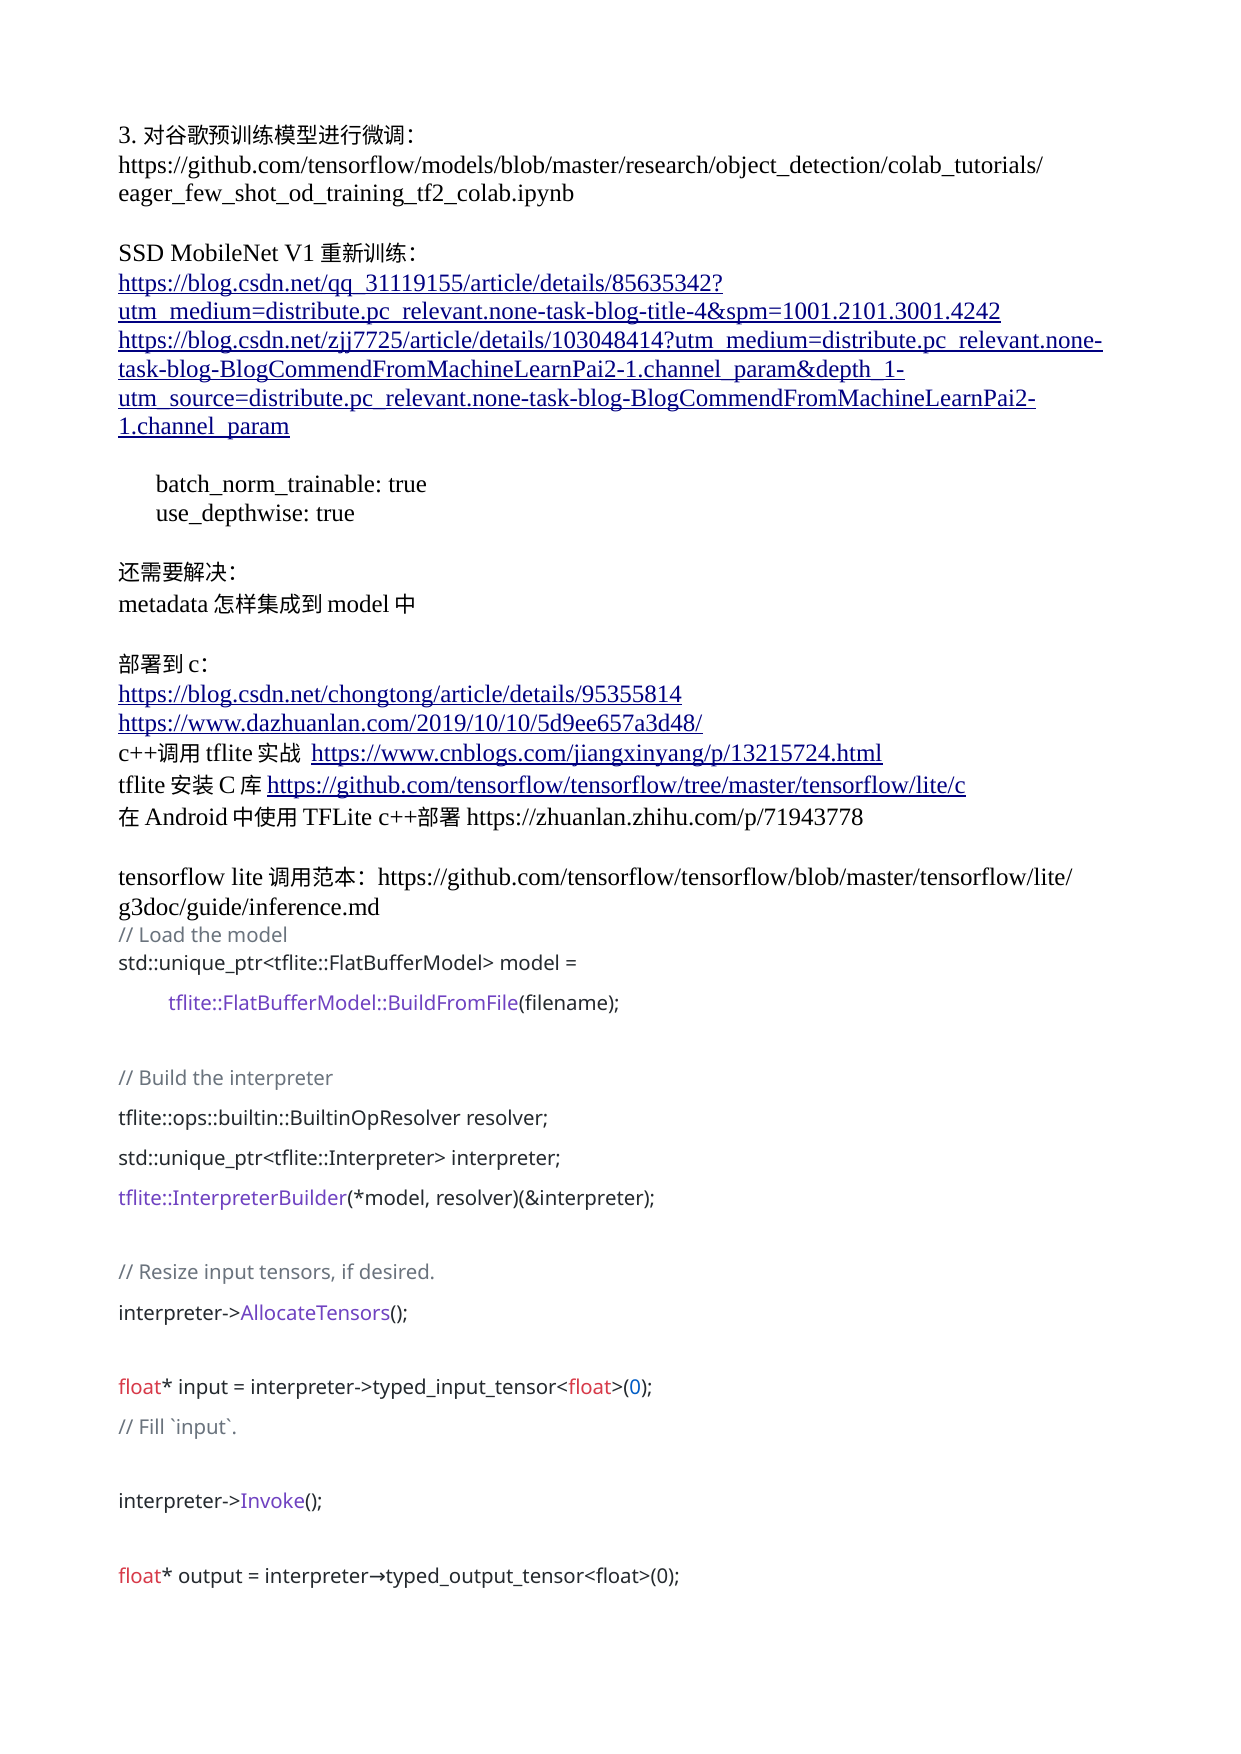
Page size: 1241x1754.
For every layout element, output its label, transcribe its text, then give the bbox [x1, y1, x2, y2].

text 还需要解决： [118, 555, 1122, 587]
text metadata怎样集成到model中 [118, 587, 1122, 618]
text tflite安装C库 https://github.com/tensorflow/tensorflow/tree/master/tensorflow/lite/c [118, 768, 1122, 800]
text c++调用tflite实战 https://www.cnblogs.com/jiangxinyang/p/13215724.html [118, 736, 1122, 768]
text // Resize input tensors, if desired. [118, 1258, 1122, 1286]
text use_depthwise: true [118, 498, 1122, 526]
text SSD MobileNet V1重新训练： [118, 236, 1122, 268]
text // Load the model [118, 921, 1122, 948]
text float* output = interpreter→typed_output_tensor<float>(0); [118, 1561, 1122, 1589]
text interpreter->Invoke(); [118, 1487, 1122, 1515]
text tflite::InterpreterBuilder(*model, resolver)(&interpreter); [118, 1184, 1122, 1211]
text 在Android中使用TFLite c++部署 https://zhuanlan.zhihu.com/p/71943778 [118, 800, 1122, 831]
text tensorflow lite调用范本：https://github.com/tensorflow/tensorflow/blob/master/tensorflow/lite/g3doc/guide/inference.md [118, 860, 1122, 921]
text https://blog.csdn.net/chongtong/article/details/95355814 [118, 679, 1122, 708]
text https://github.com/tensorflow/models/blob/master/research/object_detection/colab_tutorials/eager_few_shot_od_training_tf2_colab.ipynb [118, 150, 1122, 207]
text 3. 对谷歌预训练模型进行微调： [118, 118, 1122, 150]
text batch_norm_trainable: true [118, 469, 1122, 498]
text std::unique_ptr<tflite::FlatBufferModel> model = [118, 948, 1122, 976]
text https://blog.csdn.net/zjj7725/article/details/103048414?utm_medium=distribute.pc_relevant.none-task-blog-BlogCommendFromMachineLearnPai2-1.channel_param&depth_1-utm_source=distribute.pc_relevant.none-task-blog-BlogCommendFromMachineLearnPai2-1.channel_param [118, 325, 1122, 440]
text https://blog.csdn.net/qq_31119155/article/details/85635342?utm_medium=distribute.pc_relevant.none-task-blog-title-4&spm=1001.2101.3001.4242 [118, 268, 1122, 325]
text interpreter->AllocateTensors(); [118, 1298, 1122, 1326]
text // Build the interpreter [118, 1063, 1122, 1091]
text tflite::ops::builtin::BuiltinOpResolver resolver; [118, 1103, 1122, 1131]
text https://www.dazhuanlan.com/2019/10/10/5d9ee657a3d48/ [118, 708, 1122, 736]
text 部署到c： [118, 647, 1122, 679]
text tflite::FlatBufferModel::BuildFromFile(filename); [118, 988, 1122, 1016]
text float* input = interpreter->typed_input_tensor<float>(0); [118, 1372, 1122, 1400]
text // Fill `input`. [118, 1413, 1122, 1440]
text std::unique_ptr<tflite::Interpreter> interpreter; [118, 1143, 1122, 1171]
